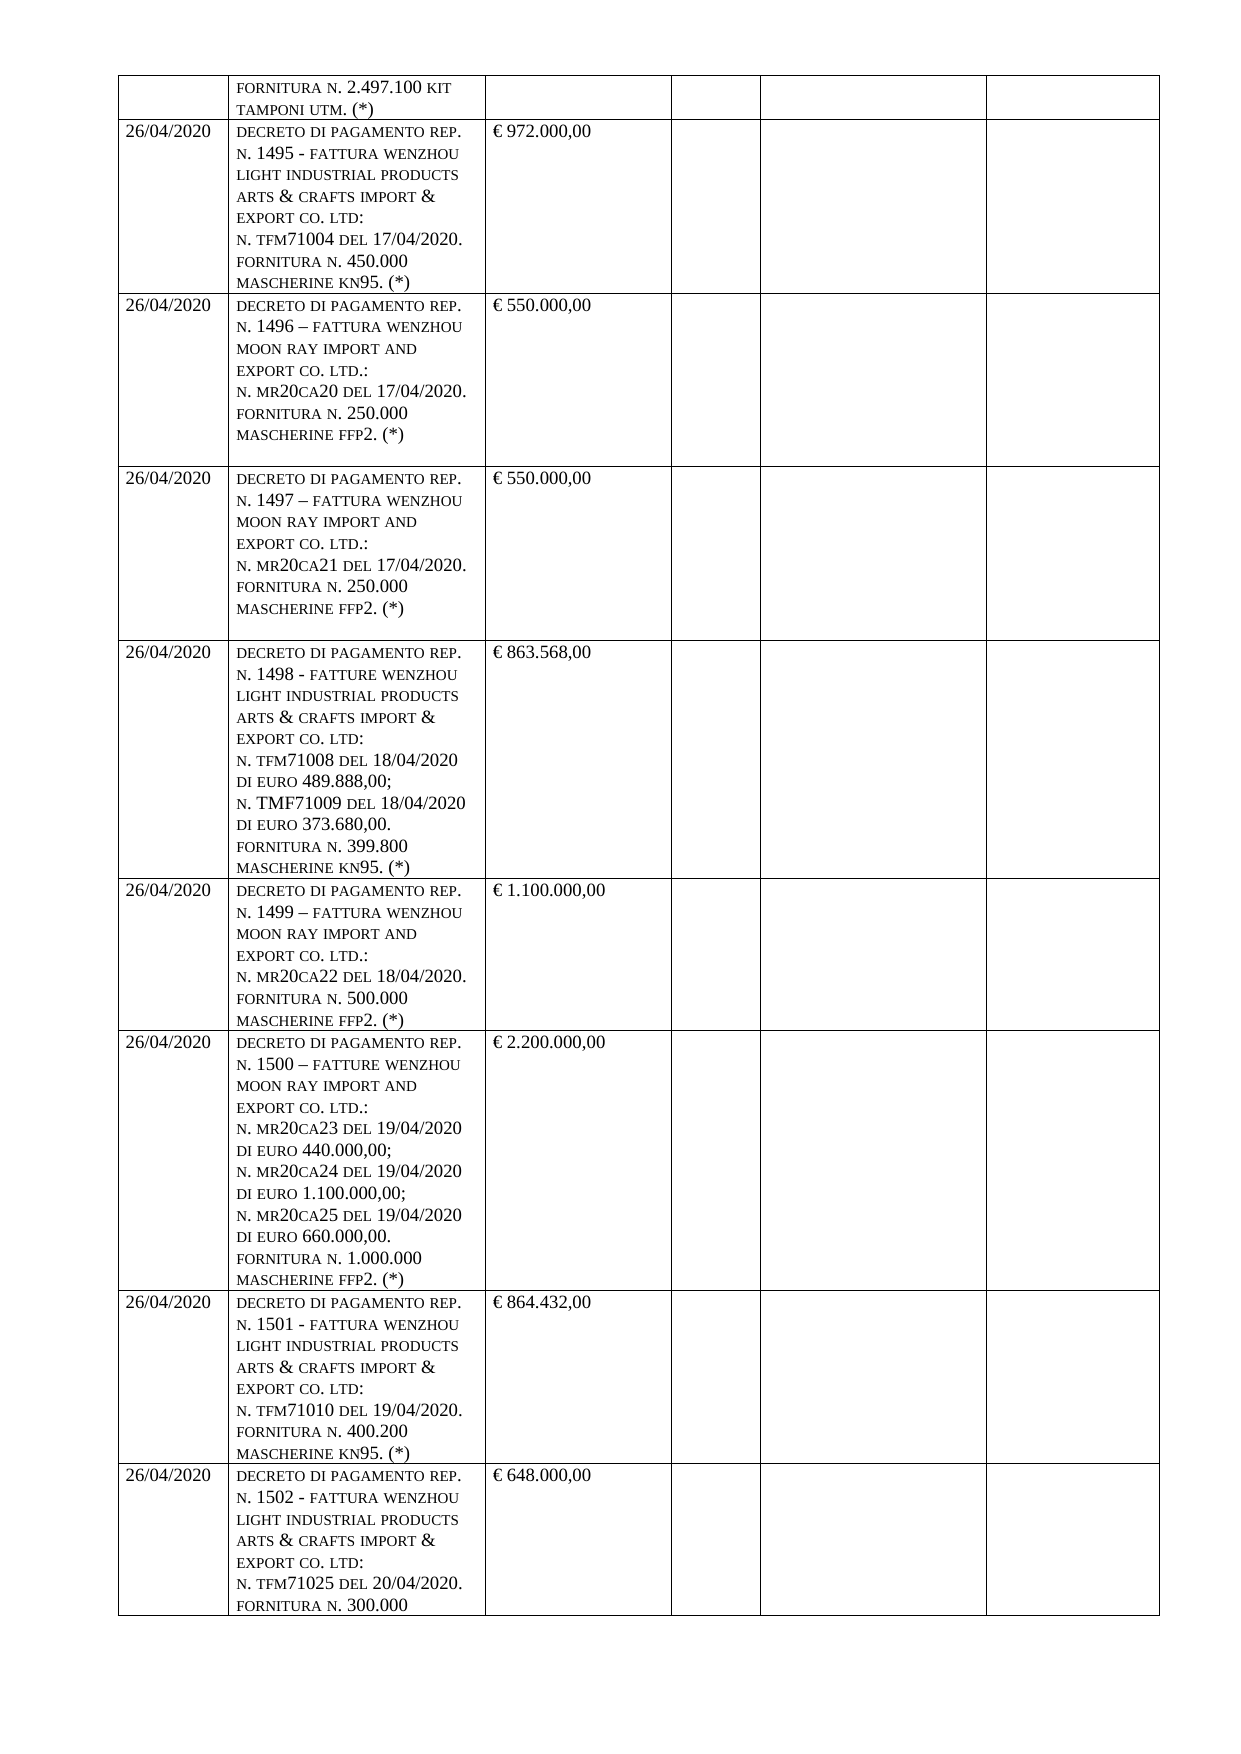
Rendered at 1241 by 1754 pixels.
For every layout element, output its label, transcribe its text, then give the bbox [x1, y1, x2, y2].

table_cell decreto di pagamento rep. n. 1495 - fattura wenzhou light industrial products arts & crafts import & export co. ltd: n. tfm71004 del 17/04/2020. fornitura n. 450.000 mascherine kn95. (*) [229, 120, 485, 293]
table_cell € 2.200.000,00 [486, 1031, 671, 1290]
table_cell [761, 294, 986, 466]
table_cell decreto di pagamento rep. n. 1497 – fattura wenzhou moon ray import and export co. ltd.: n. mr20ca21 del 17/04/2020. fornitura n. 250.000 mascherine ffp2. (*) [229, 467, 485, 640]
table_cell 26/04/2020 [119, 1031, 228, 1290]
table_cell 26/04/2020 [119, 879, 228, 1030]
table_cell [987, 120, 1159, 293]
table_cell decreto di pagamento rep. n. 1500 – fatture wenzhou moon ray import and export co. ltd.: n. mr20ca23 del 19/04/2020 di euro 440.000,00; n. mr20ca24 del 19/04/2020 di euro 1.100.000,00; n. mr20ca25 del 19/04/2020 di euro 660.000,00. fornitura n. 1.000.000 mascherine ffp2. (*) [229, 1031, 485, 1290]
table_cell decreto di pagamento rep. n. 1501 - fattura wenzhou light industrial products arts & crafts import & export co. ltd: n. tfm71010 del 19/04/2020. fornitura n. 400.200 mascherine kn95. (*) [229, 1291, 485, 1463]
table_cell € 972.000,00 [486, 120, 671, 293]
table_cell [761, 1464, 986, 1615]
table_cell decreto di pagamento rep. n. 1502 - fattura wenzhou light industrial products arts & crafts import & export co. ltd: n. tfm71025 del 20/04/2020. fornitura n. 300.000 [229, 1464, 485, 1615]
table_cell € 864.432,00 [486, 1291, 671, 1463]
table_cell [486, 76, 671, 119]
table_cell [761, 120, 986, 293]
table_cell 26/04/2020 [119, 467, 228, 640]
table_cell € 550.000,00 [486, 467, 671, 640]
table_cell [987, 294, 1159, 466]
table_cell € 550.000,00 [486, 294, 671, 466]
table_cell decreto di pagamento rep. n. 1499 – fattura wenzhou moon ray import and export co. ltd.: n. mr20ca22 del 18/04/2020. fornitura n. 500.000 mascherine ffp2. (*) [229, 879, 485, 1030]
table_cell decreto di pagamento rep. n. 1498 - fatture wenzhou light industrial products arts & crafts import & export co. ltd: n. tfm71008 del 18/04/2020 di euro 489.888,00; n. TMF71009 del 18/04/2020 di euro 373.680,00. fornitura n. 399.800 mascherine kn95. (*) [229, 641, 485, 878]
table_cell [672, 467, 760, 640]
table_cell 26/04/2020 [119, 1291, 228, 1463]
table_cell € 1.100.000,00 [486, 879, 671, 1030]
table_cell [761, 76, 986, 119]
table_cell [761, 641, 986, 878]
table_cell [987, 879, 1159, 1030]
table_cell [761, 467, 986, 640]
table_cell [672, 1031, 760, 1290]
table_cell fornitura n. 2.497.100 kit tamponi utm. (*) [229, 76, 485, 119]
table_cell [761, 1031, 986, 1290]
table_cell [672, 120, 760, 293]
table_cell [672, 879, 760, 1030]
table_cell 26/04/2020 [119, 120, 228, 293]
table_cell decreto di pagamento rep. n. 1496 – fattura wenzhou moon ray import and export co. ltd.: n. mr20ca20 del 17/04/2020. fornitura n. 250.000 mascherine ffp2. (*) [229, 294, 485, 466]
table_cell 26/04/2020 [119, 294, 228, 466]
table_cell [987, 467, 1159, 640]
table_cell [672, 641, 760, 878]
table_cell [119, 76, 228, 119]
table_cell [672, 294, 760, 466]
table_cell [987, 641, 1159, 878]
table_cell € 863.568,00 [486, 641, 671, 878]
table_cell 26/04/2020 [119, 641, 228, 878]
table_cell € 648.000,00 [486, 1464, 671, 1615]
table_cell [761, 1291, 986, 1463]
table_cell [761, 879, 986, 1030]
table_cell [987, 1464, 1159, 1615]
table_cell [672, 1464, 760, 1615]
table_cell [987, 1031, 1159, 1290]
table_cell [672, 1291, 760, 1463]
table_cell [987, 76, 1159, 119]
table_cell 26/04/2020 [119, 1464, 228, 1615]
table_cell [672, 76, 760, 119]
table_cell [987, 1291, 1159, 1463]
